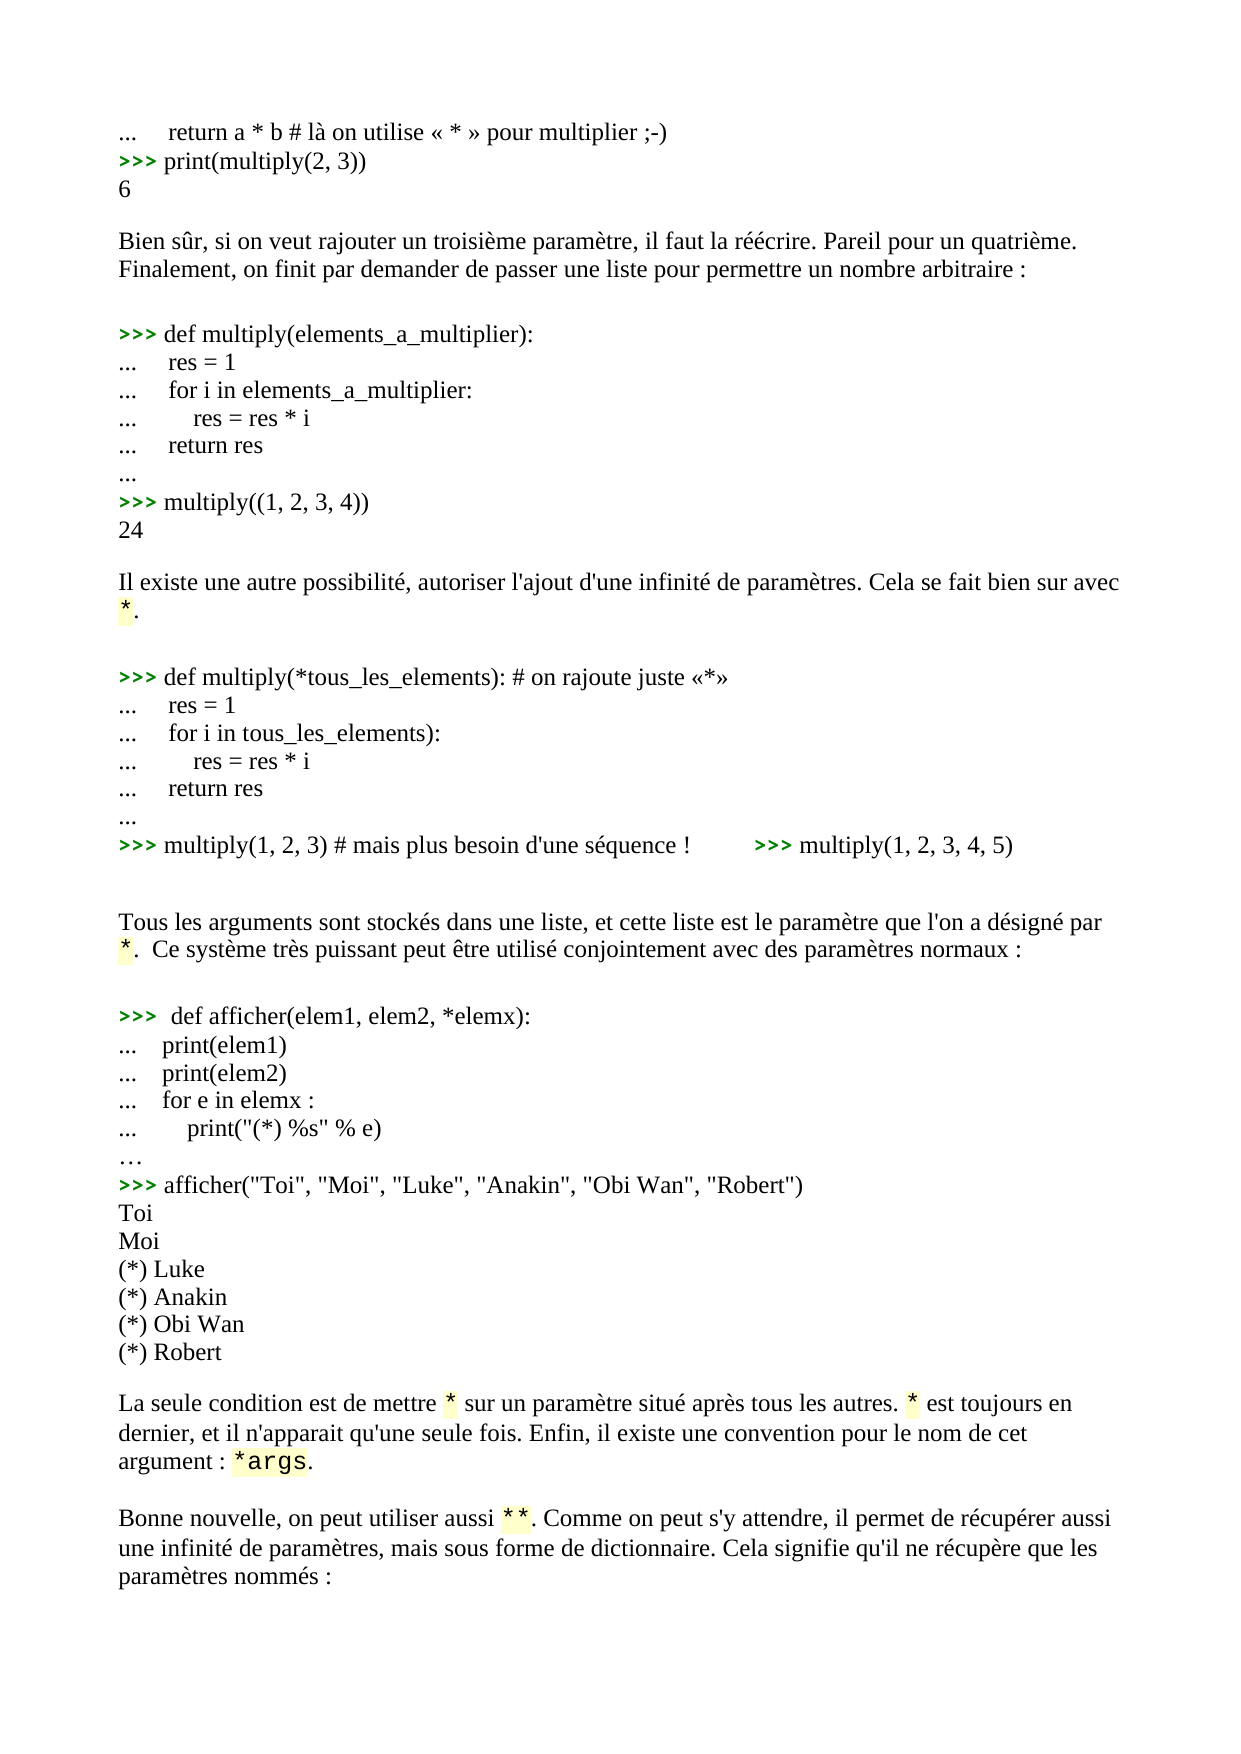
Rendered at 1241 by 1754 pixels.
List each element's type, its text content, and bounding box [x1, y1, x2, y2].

text La seule condition est de mettre * sur un paramètre situé après tous les autres. * est toujours en dernier, et il n'apparait qu'une seule fois. Enfin, il existe une convention pour le nom de cet argument : *args. Bonne nouvelle, on peut utiliser aussi **. Comme on peut s'y attendre, il permet de récupérer aussi une infinité de paramètres, mais sous forme de dictionnaire. Cela signifie qu'il ne récupère que les paramètres nommés : [118, 1389, 1122, 1589]
text ... return a * b # là on utilise « * » pour multiplier ;-) >>> print(multiply(2, 3)) 6 [118, 118, 1122, 203]
text Tous les arguments sont stockés dans une liste, et cette liste est le paramètre que l'on a désigné par *. Ce système très puissant peut être utilisé conjointement avec des paramètres normaux : [118, 908, 1122, 965]
text Il existe une autre possibilité, autoriser l'ajout d'une infinité de paramètres. Cela se fait bien sur avec *. [118, 568, 1122, 626]
text >>> def multiply(elements_a_multiplier): ... res = 1 ... for i in elements_a_multiplier: ... res = res * i ... return res ... >>> multiply((1, 2, 3, 4)) 24 [118, 318, 1122, 544]
text >>> def afficher(elem1, elem2, *elemx): ... print(elem1) ... print(elem2) ... for e in elemx : ... print("(*) %s" % e) … >>> afficher("Toi", "Moi", "Luke", "Anakin", "Obi Wan", "Robert") Toi Moi (*) Luke (*) Anakin (*) Obi Wan (*) Robert [118, 1001, 1122, 1366]
text >>> def multiply(*tous_les_elements): # on rajoute juste «*» ... res = 1 ... for i in tous_les_elements): ... res = res * i ... return res ... >>> multiply(1, 2, 3) # mais plus besoin d'une séquence ! >>> multiply(1, 2, 3, 4, 5) [118, 662, 1122, 860]
text Bien sûr, si on veut rajouter un troisième paramètre, il faut la réécrire. Pareil pour un quatrième. Finalement, on finit par demander de passer une liste pour permettre un nombre arbitraire : [118, 227, 1122, 282]
